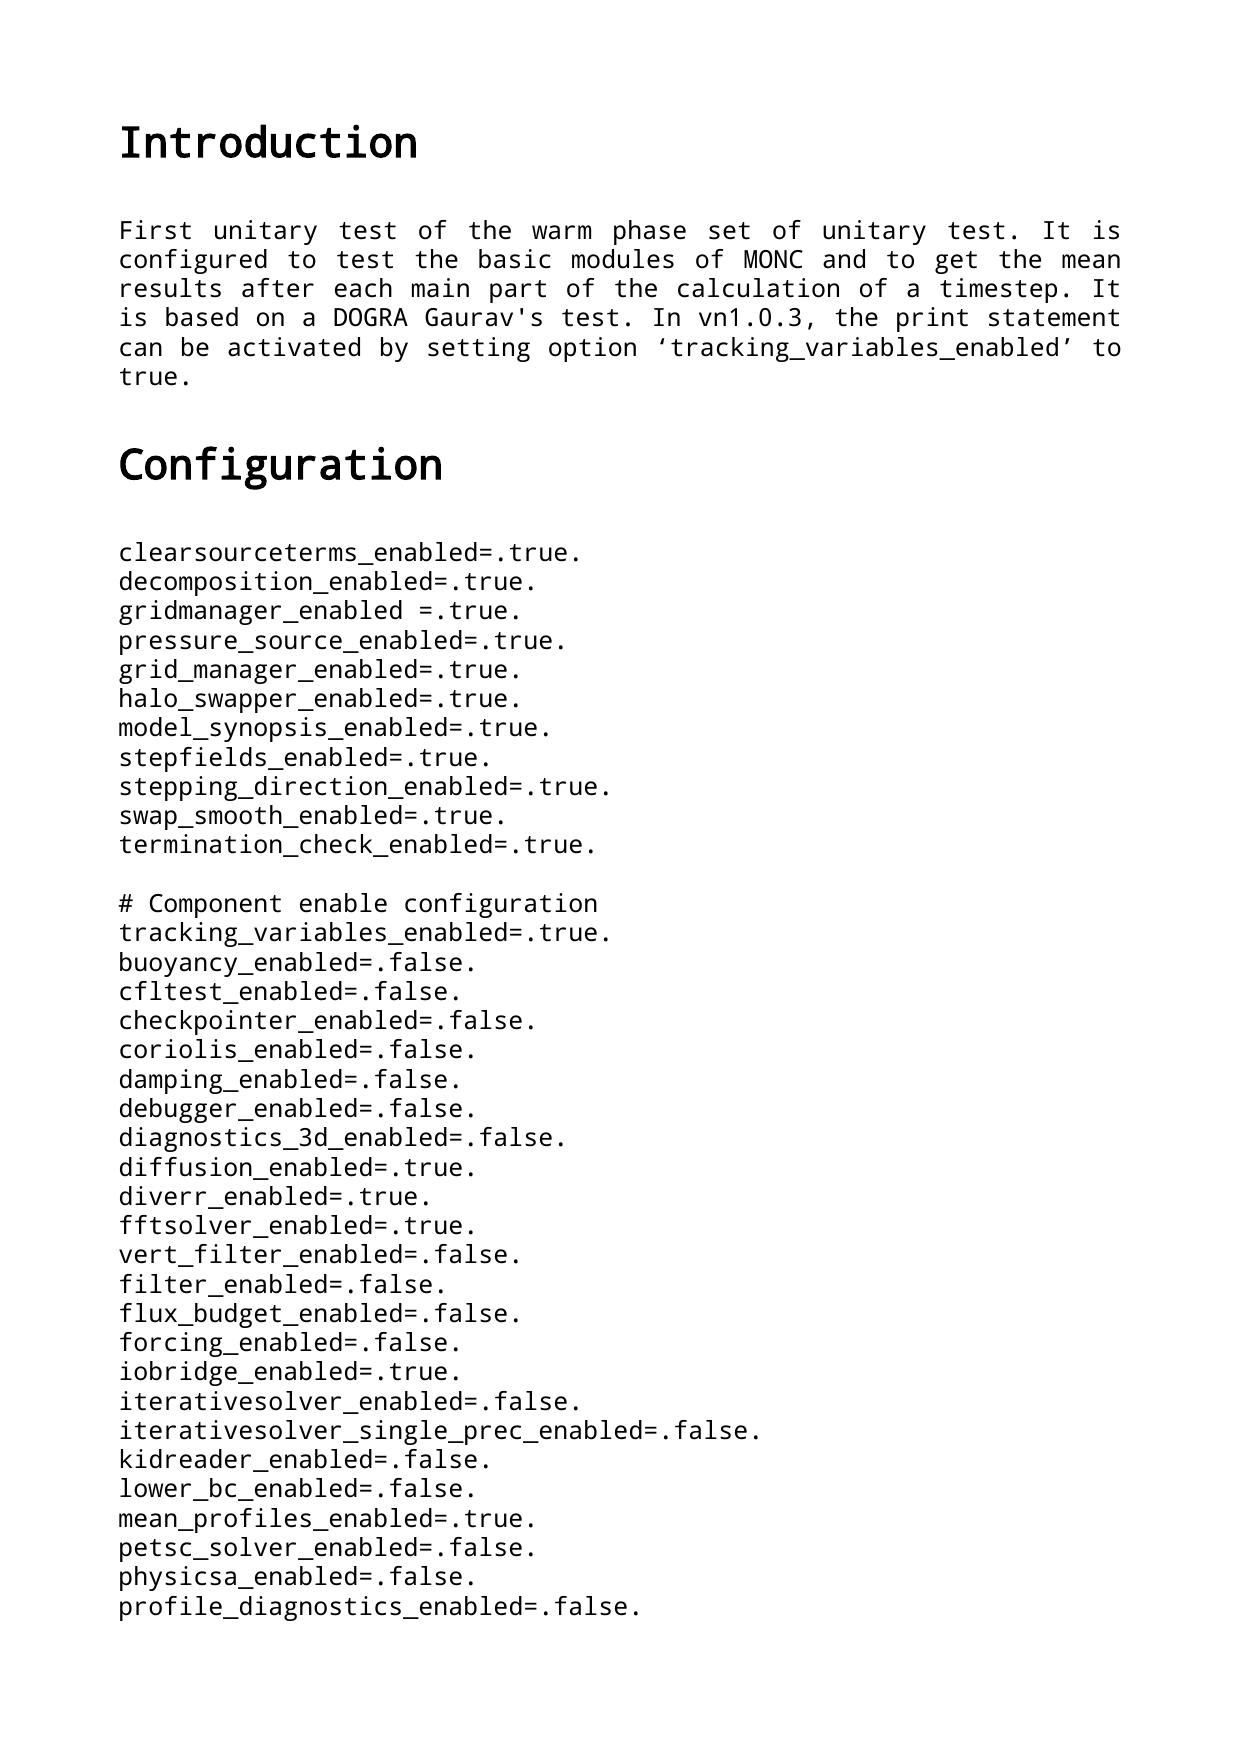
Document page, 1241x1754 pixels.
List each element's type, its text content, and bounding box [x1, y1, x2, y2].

text diverr_enabled=.true. [118, 1182, 1122, 1211]
text Introduction [118, 118, 1122, 167]
text physicsa_enabled=.false. [118, 1562, 1122, 1592]
text decomposition_enabled=.true. [118, 567, 1122, 597]
text checkpointer_enabled=.false. [118, 1006, 1122, 1036]
text gridmanager_enabled =.true. [118, 597, 1122, 626]
text model_synopsis_enabled=.true. [118, 714, 1122, 743]
text lower_bc_enabled=.false. [118, 1475, 1122, 1504]
text stepfields_enabled=.true. [118, 743, 1122, 772]
text pressure_source_enabled=.true. [118, 626, 1122, 655]
text termination_check_enabled=.true. [118, 831, 1122, 860]
text First unitary test of the warm phase set of unitary test. It is configured to test the basic modules of MONC and to get the mean results after each main part of the calculation of a timestep. It is based on a DOGRA Gaurav's test. In vn1.0.3, the print statement can be activated by setting option ‘tracking_variables_enabled’ to true. [118, 216, 1122, 391]
text forcing_enabled=.false. [118, 1328, 1122, 1358]
text damping_enabled=.false. [118, 1065, 1122, 1094]
text iterativesolver_single_prec_enabled=.false. [118, 1416, 1122, 1445]
text diagnostics_3d_enabled=.false. [118, 1123, 1122, 1153]
text fftsolver_enabled=.true. [118, 1211, 1122, 1241]
text # Component enable configuration [118, 889, 1122, 918]
text halo_swapper_enabled=.true. [118, 684, 1122, 714]
text tracking_variables_enabled=.true. [118, 918, 1122, 948]
text kidreader_enabled=.false. [118, 1445, 1122, 1475]
text filter_enabled=.false. [118, 1270, 1122, 1299]
text petsc_solver_enabled=.false. [118, 1533, 1122, 1562]
text cfltest_enabled=.false. [118, 977, 1122, 1006]
text profile_diagnostics_enabled=.false. [118, 1592, 1122, 1621]
text diffusion_enabled=.true. [118, 1153, 1122, 1182]
text coriolis_enabled=.false. [118, 1036, 1122, 1065]
text grid_manager_enabled=.true. [118, 655, 1122, 684]
text Configuration [118, 440, 1122, 489]
text iterativesolver_enabled=.false. [118, 1387, 1122, 1416]
text debugger_enabled=.false. [118, 1094, 1122, 1123]
text buoyancy_enabled=.false. [118, 948, 1122, 977]
text clearsourceterms_enabled=.true. [118, 538, 1122, 567]
text swap_smooth_enabled=.true. [118, 801, 1122, 831]
text flux_budget_enabled=.false. [118, 1299, 1122, 1328]
text vert_filter_enabled=.false. [118, 1241, 1122, 1270]
text stepping_direction_enabled=.true. [118, 772, 1122, 801]
text mean_profiles_enabled=.true. [118, 1504, 1122, 1533]
text iobridge_enabled=.true. [118, 1358, 1122, 1387]
